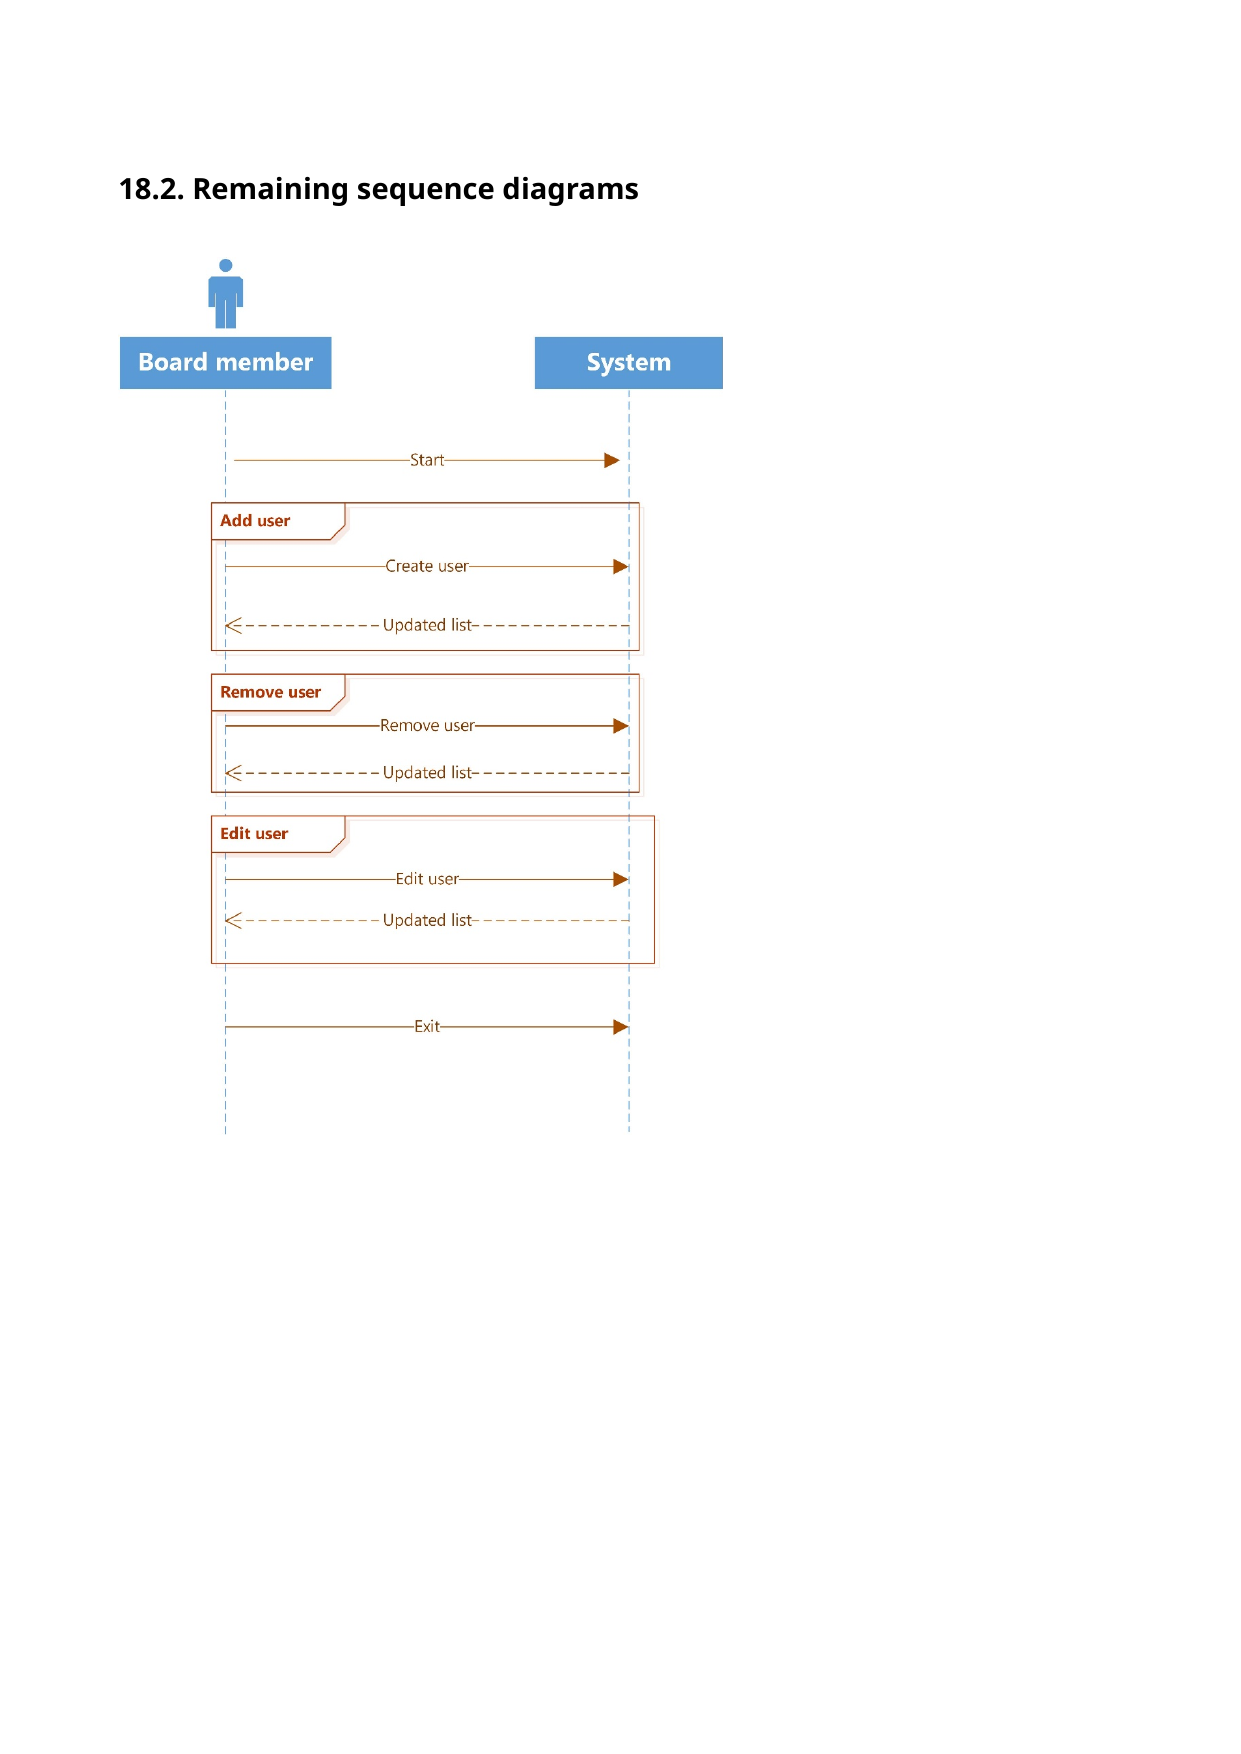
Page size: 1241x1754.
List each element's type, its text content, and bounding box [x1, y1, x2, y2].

subtitle Remaining sequence diagrams [118, 168, 1122, 208]
